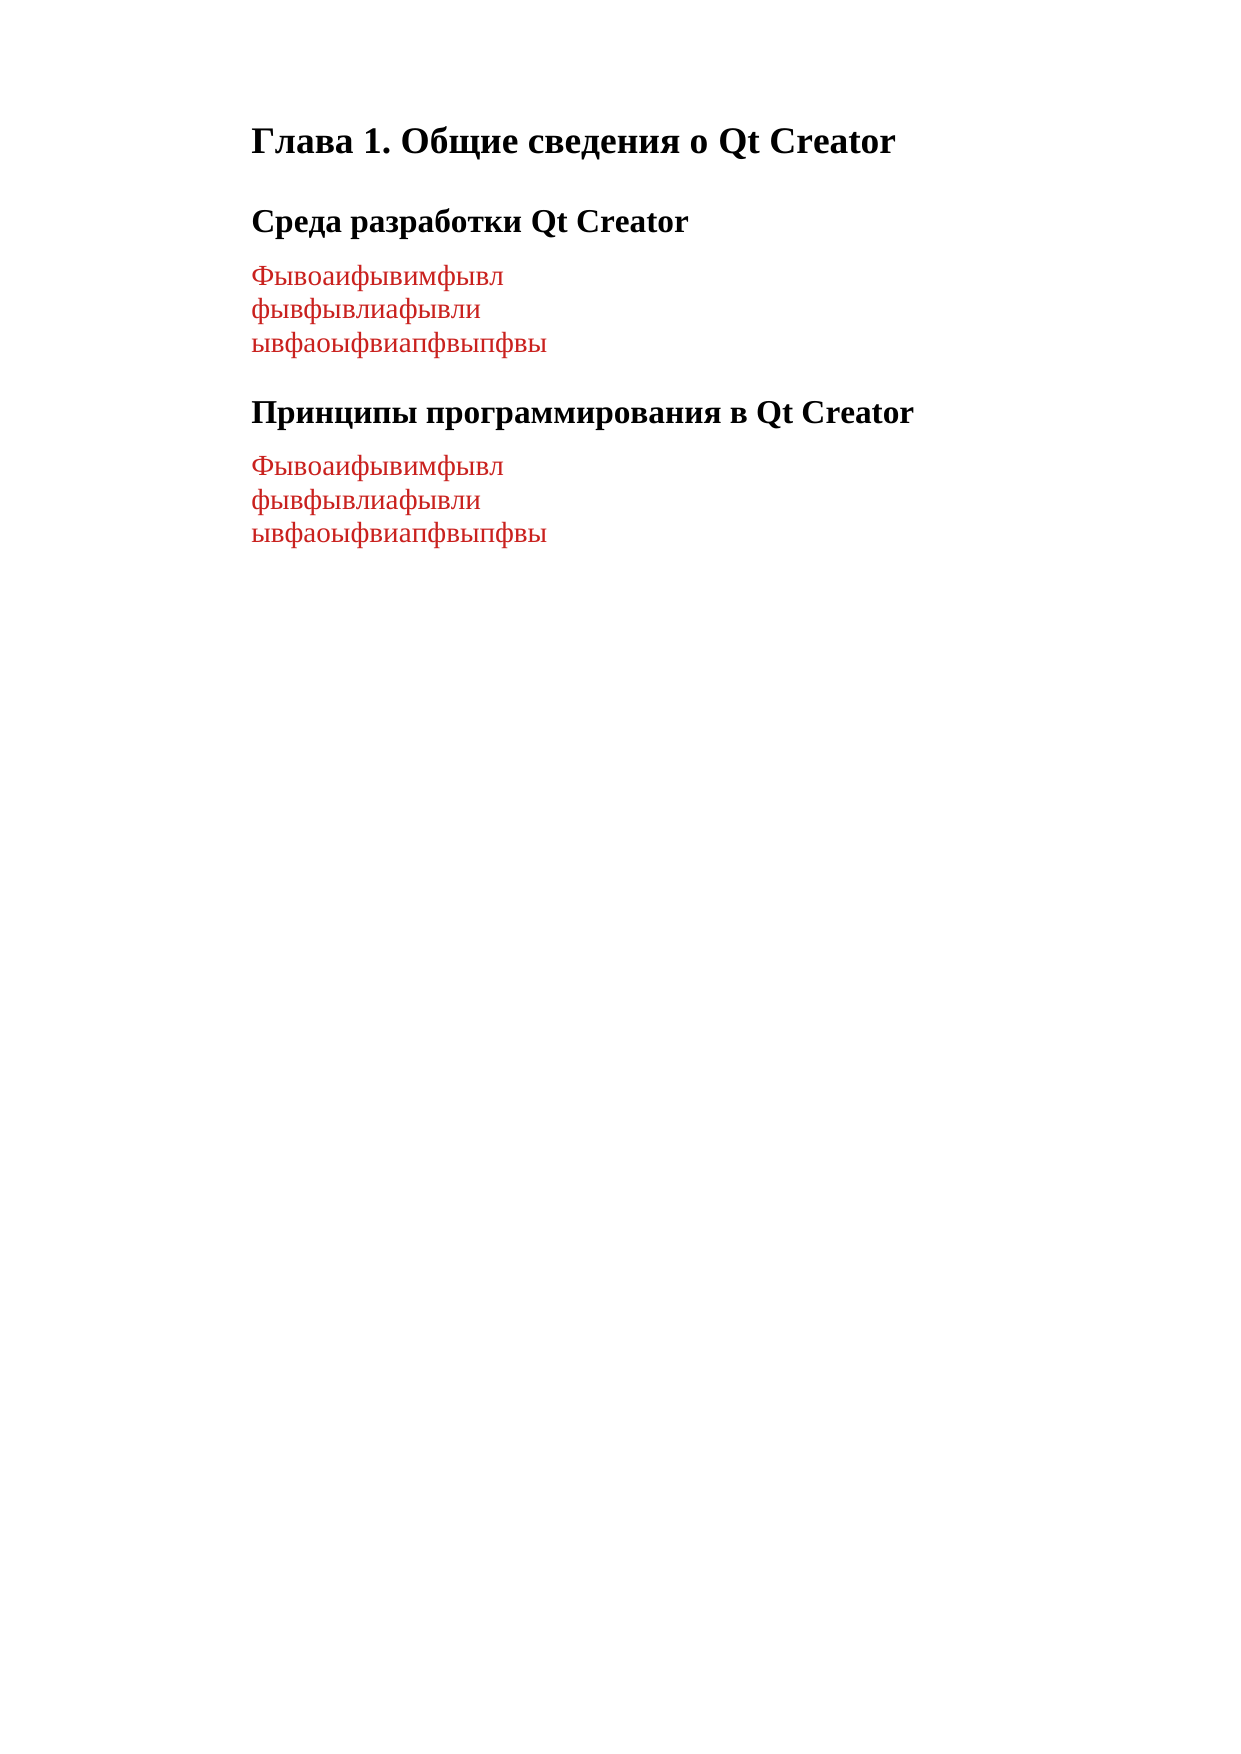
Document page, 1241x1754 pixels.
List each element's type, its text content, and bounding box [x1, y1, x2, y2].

text Фывоаифывимфывл [177, 258, 1152, 291]
text фывфывлиафывли [177, 482, 1152, 515]
text Фывоаифывимфывл [177, 448, 1152, 482]
subtitle Принципы программирования в Qt Creator [177, 392, 1152, 430]
text фывфывлиафывли [177, 291, 1152, 325]
subtitle Среда разработки Qt Creator [177, 201, 1152, 239]
subtitle Глава 1. Общие сведения о Qt Creator [177, 118, 1152, 161]
text ывфаоыфвиапфвыпфвы [177, 515, 1152, 549]
text ывфаоыфвиапфвыпфвы [177, 325, 1152, 358]
